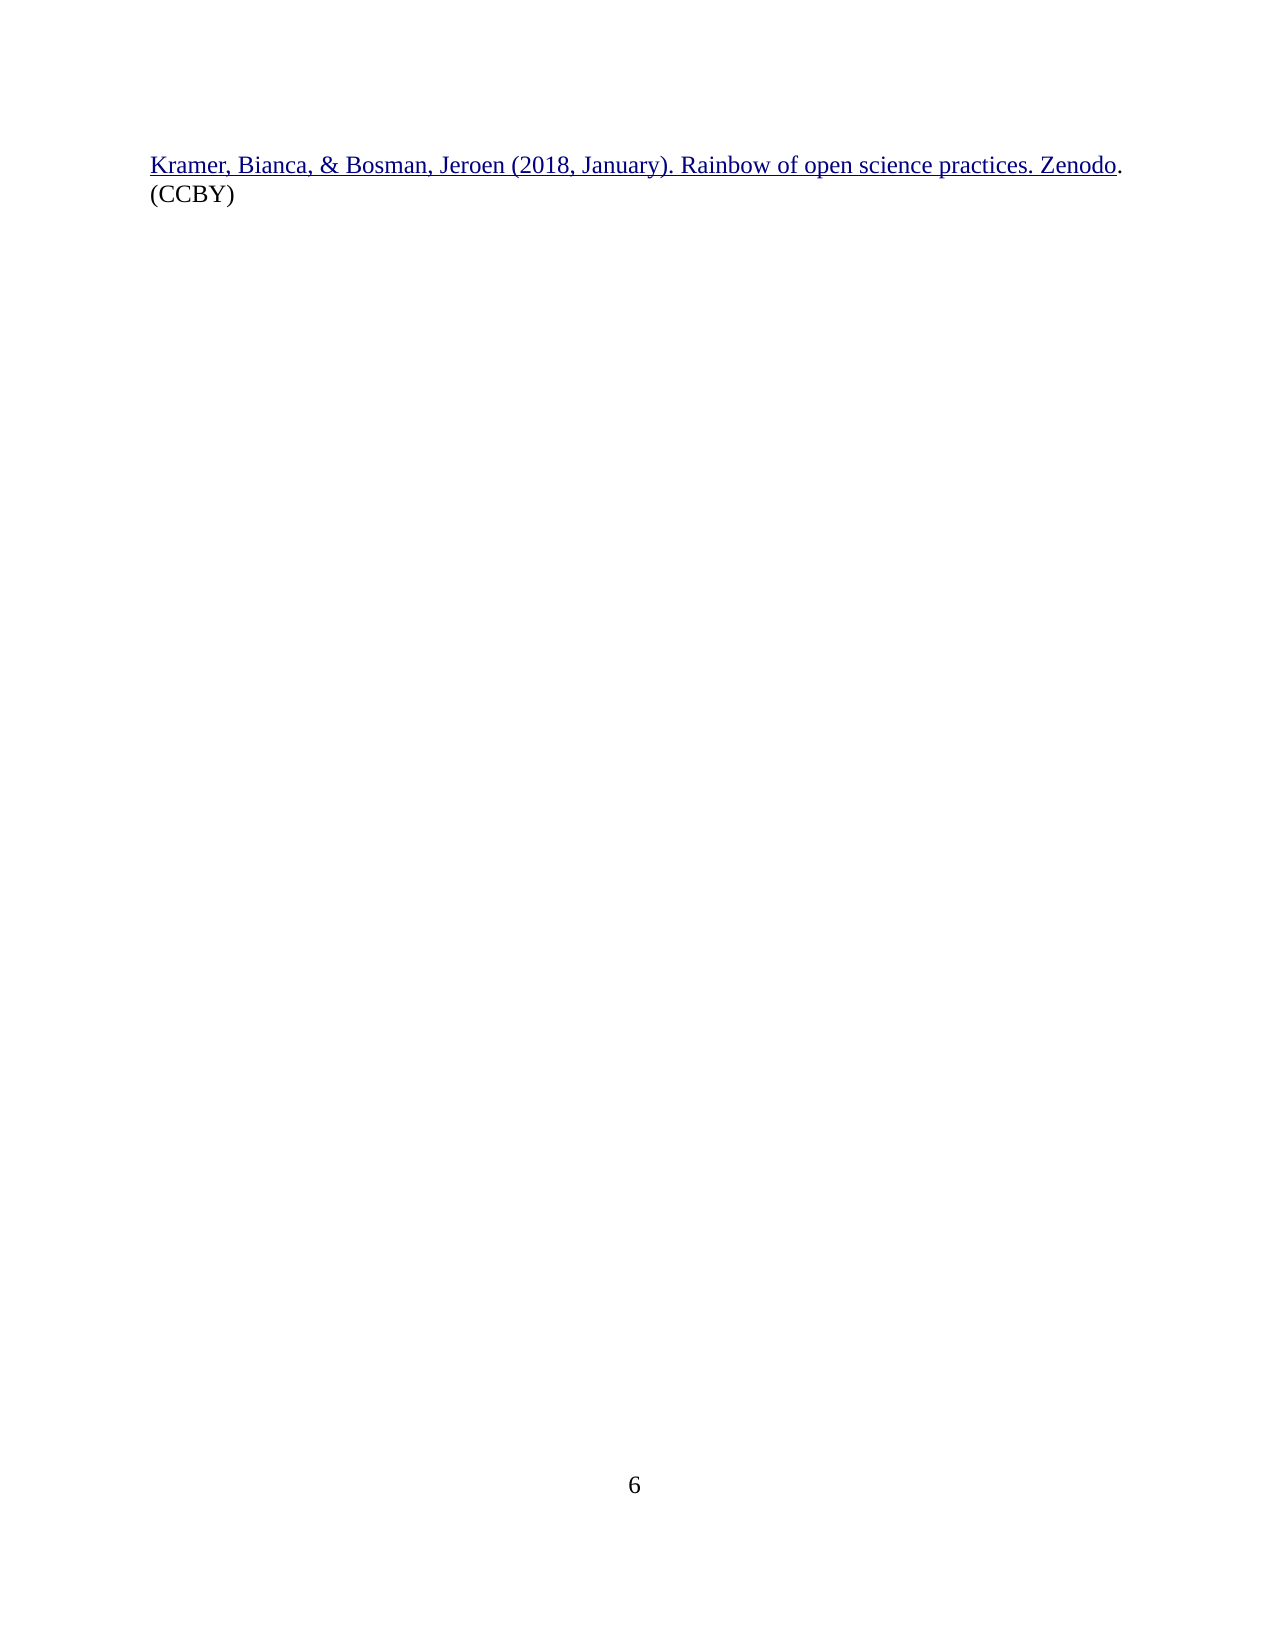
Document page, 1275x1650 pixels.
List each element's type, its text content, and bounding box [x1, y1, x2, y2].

text Kramer, Bianca, & Bosman, Jeroen (2018, January). Rainbow of open science practices. Zenodo. (CCBY) [150, 150, 1125, 207]
